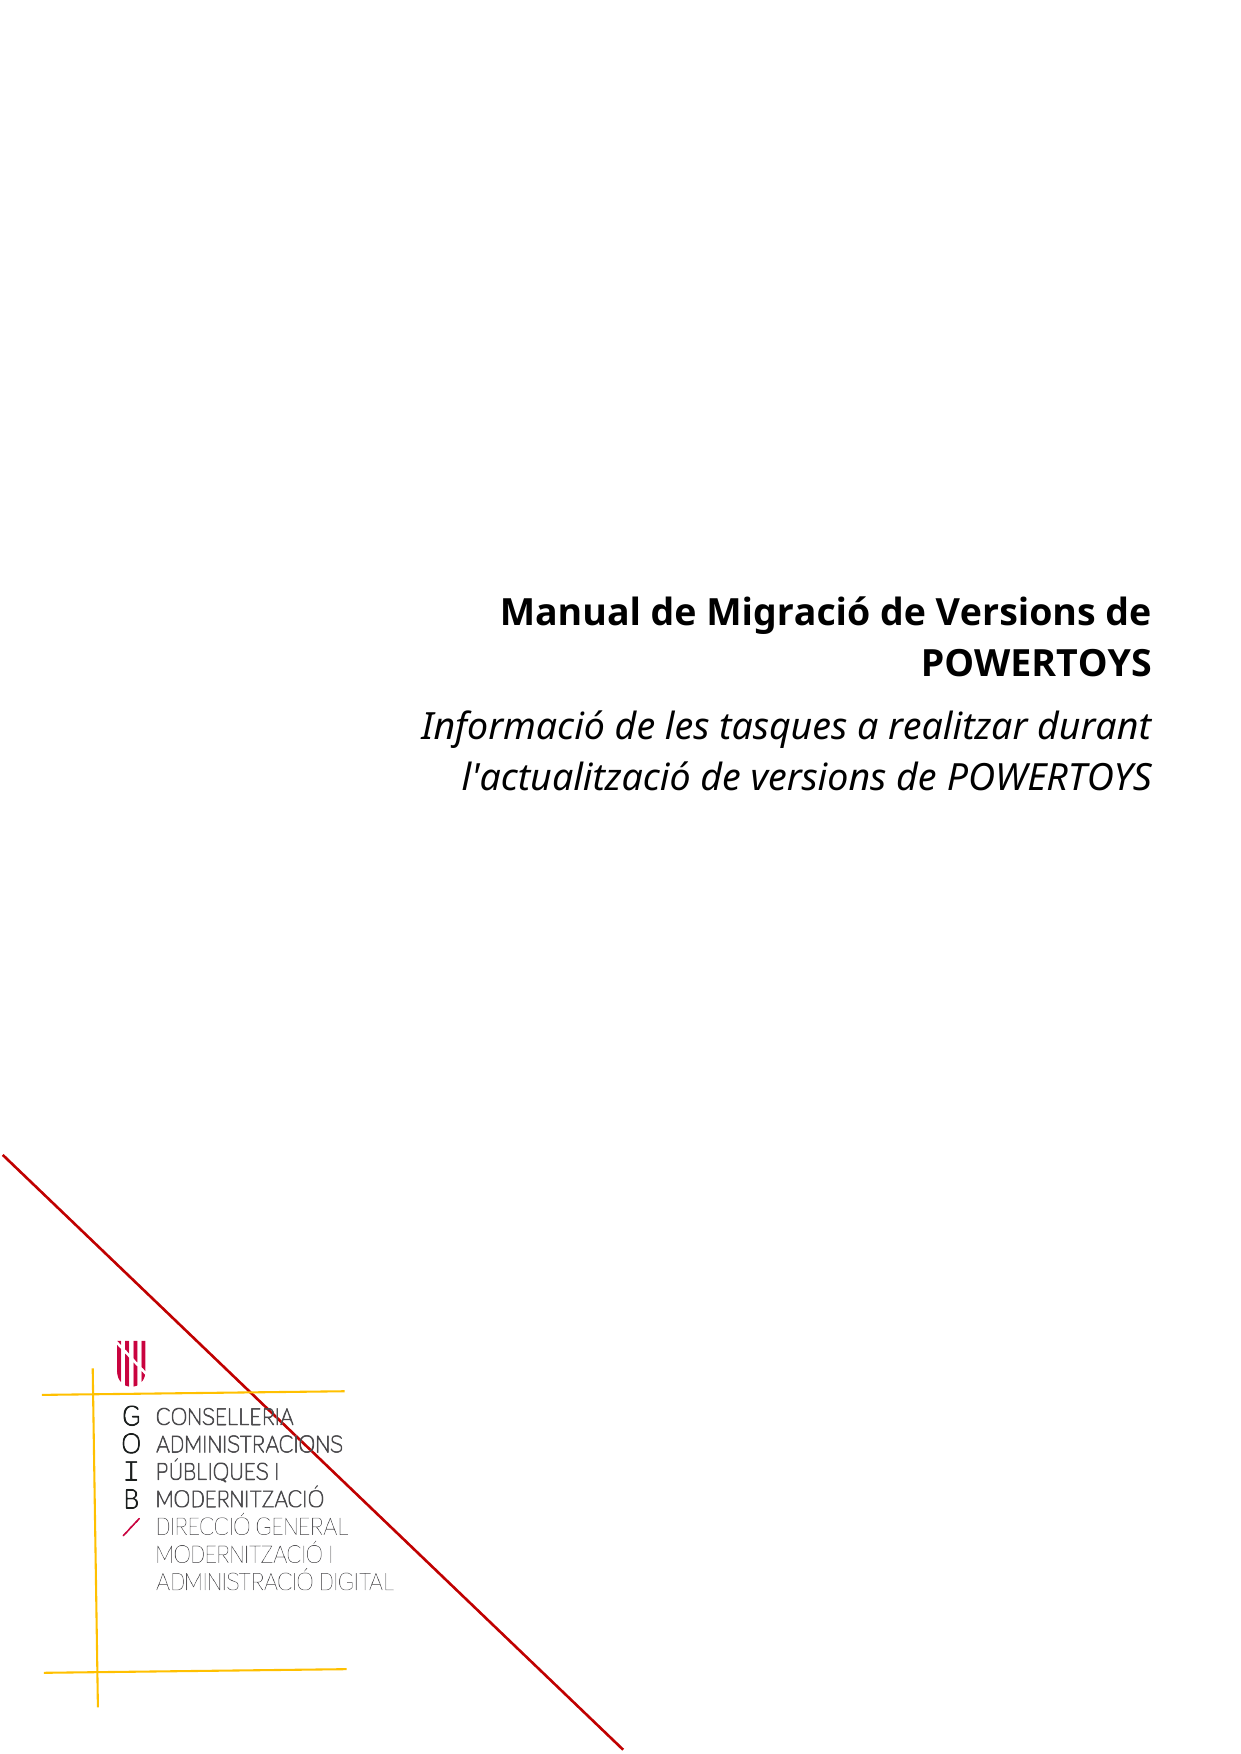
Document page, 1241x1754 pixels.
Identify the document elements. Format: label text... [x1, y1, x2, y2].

text Manual de Migració de Versions de POWERTOYS [266, 586, 1152, 688]
picture [82, 1303, 422, 1623]
text Informació de les tasques a realitzar durant l'actualització de versions de POWERTOYS [266, 699, 1152, 802]
